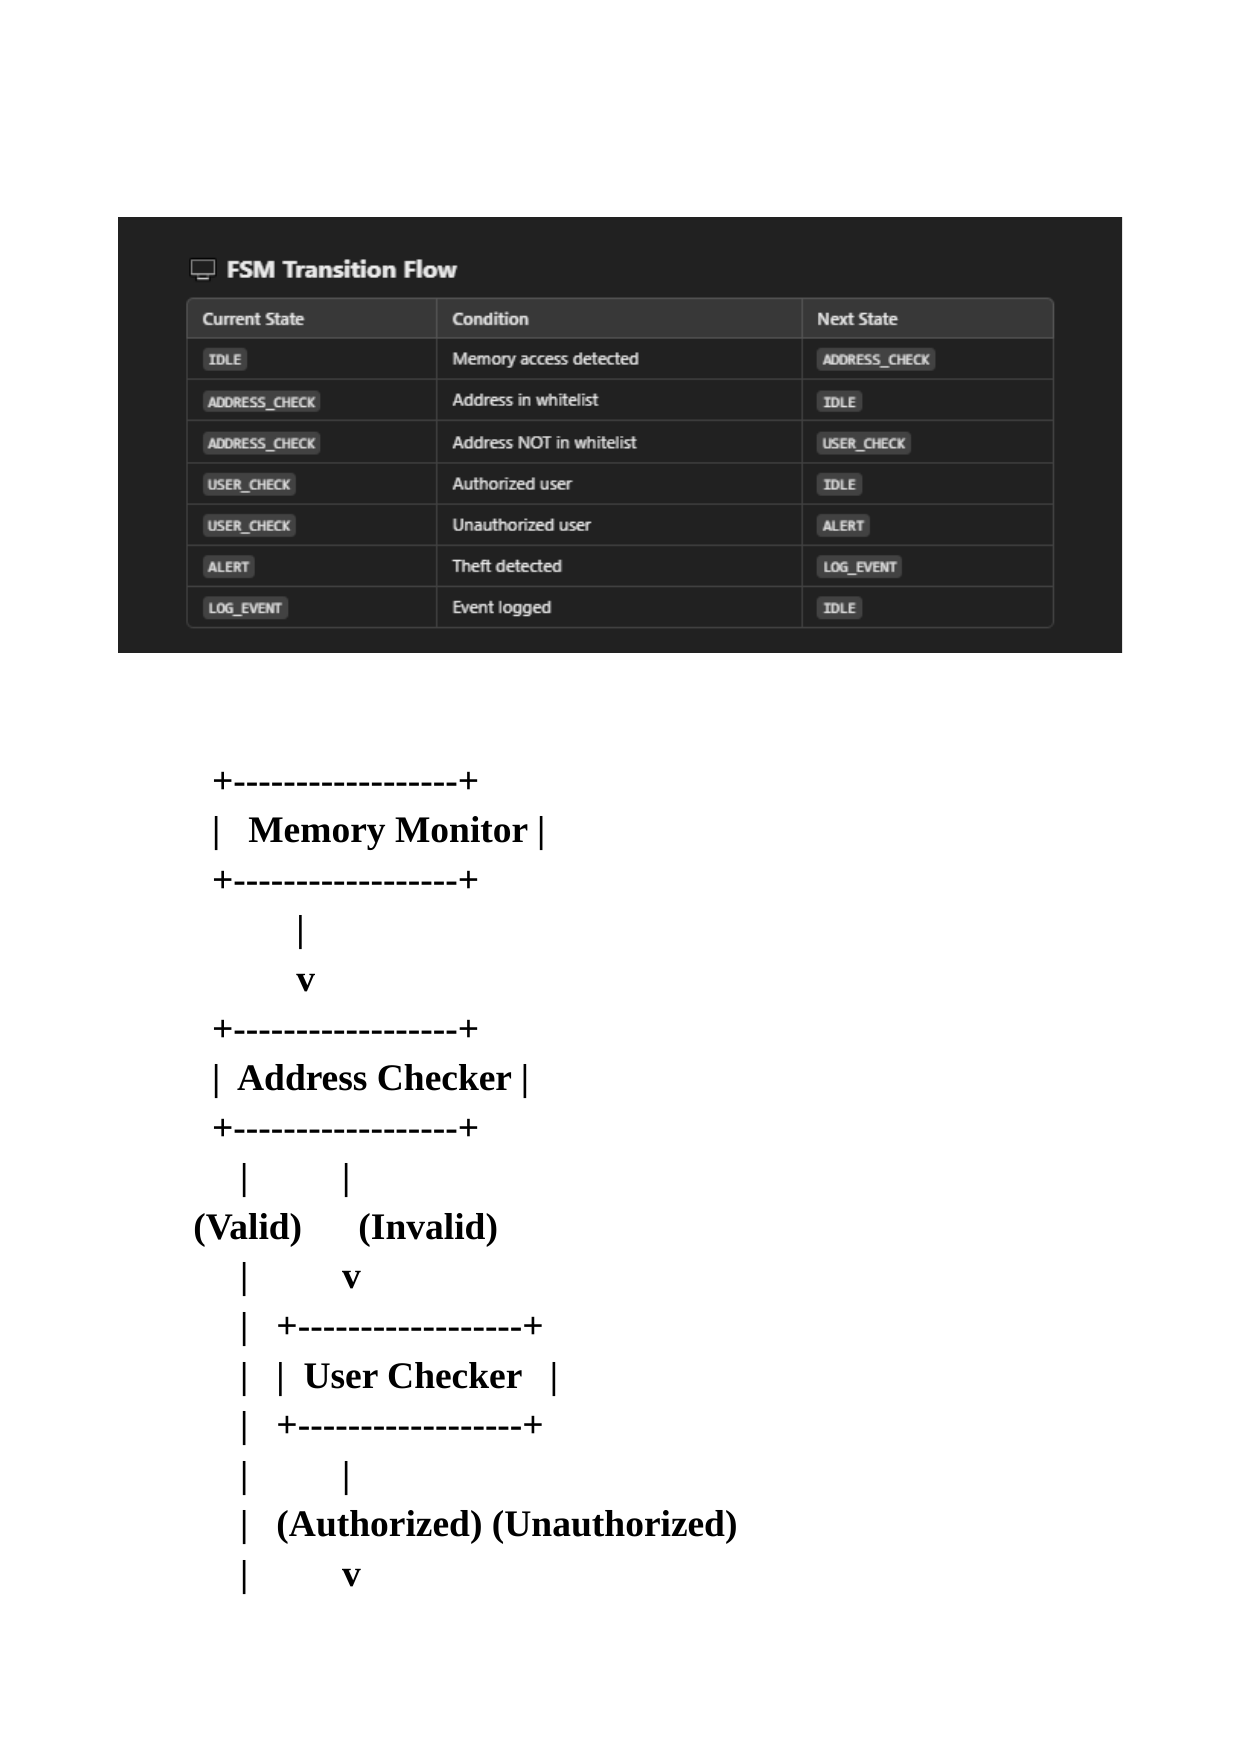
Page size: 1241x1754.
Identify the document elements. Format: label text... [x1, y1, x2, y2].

text | | [118, 1452, 1122, 1495]
text | | [118, 1155, 1122, 1198]
text +------------------+ [118, 1105, 1122, 1148]
text +------------------+ [118, 1006, 1122, 1049]
text | v [118, 1551, 1122, 1594]
text +------------------+ [118, 857, 1122, 900]
text | +------------------+ [118, 1303, 1122, 1347]
text | | User Checker | [118, 1353, 1122, 1396]
text +------------------+ [118, 758, 1122, 801]
picture [118, 217, 1123, 653]
text | [118, 907, 1122, 950]
text | Address Checker | [118, 1056, 1122, 1099]
text (Valid) (Invalid) [118, 1204, 1122, 1247]
text | v [118, 1254, 1122, 1297]
text | (Authorized) (Unauthorized) [118, 1502, 1122, 1545]
text | Memory Monitor | [118, 808, 1122, 851]
text v [118, 956, 1122, 999]
text | +------------------+ [118, 1403, 1122, 1446]
